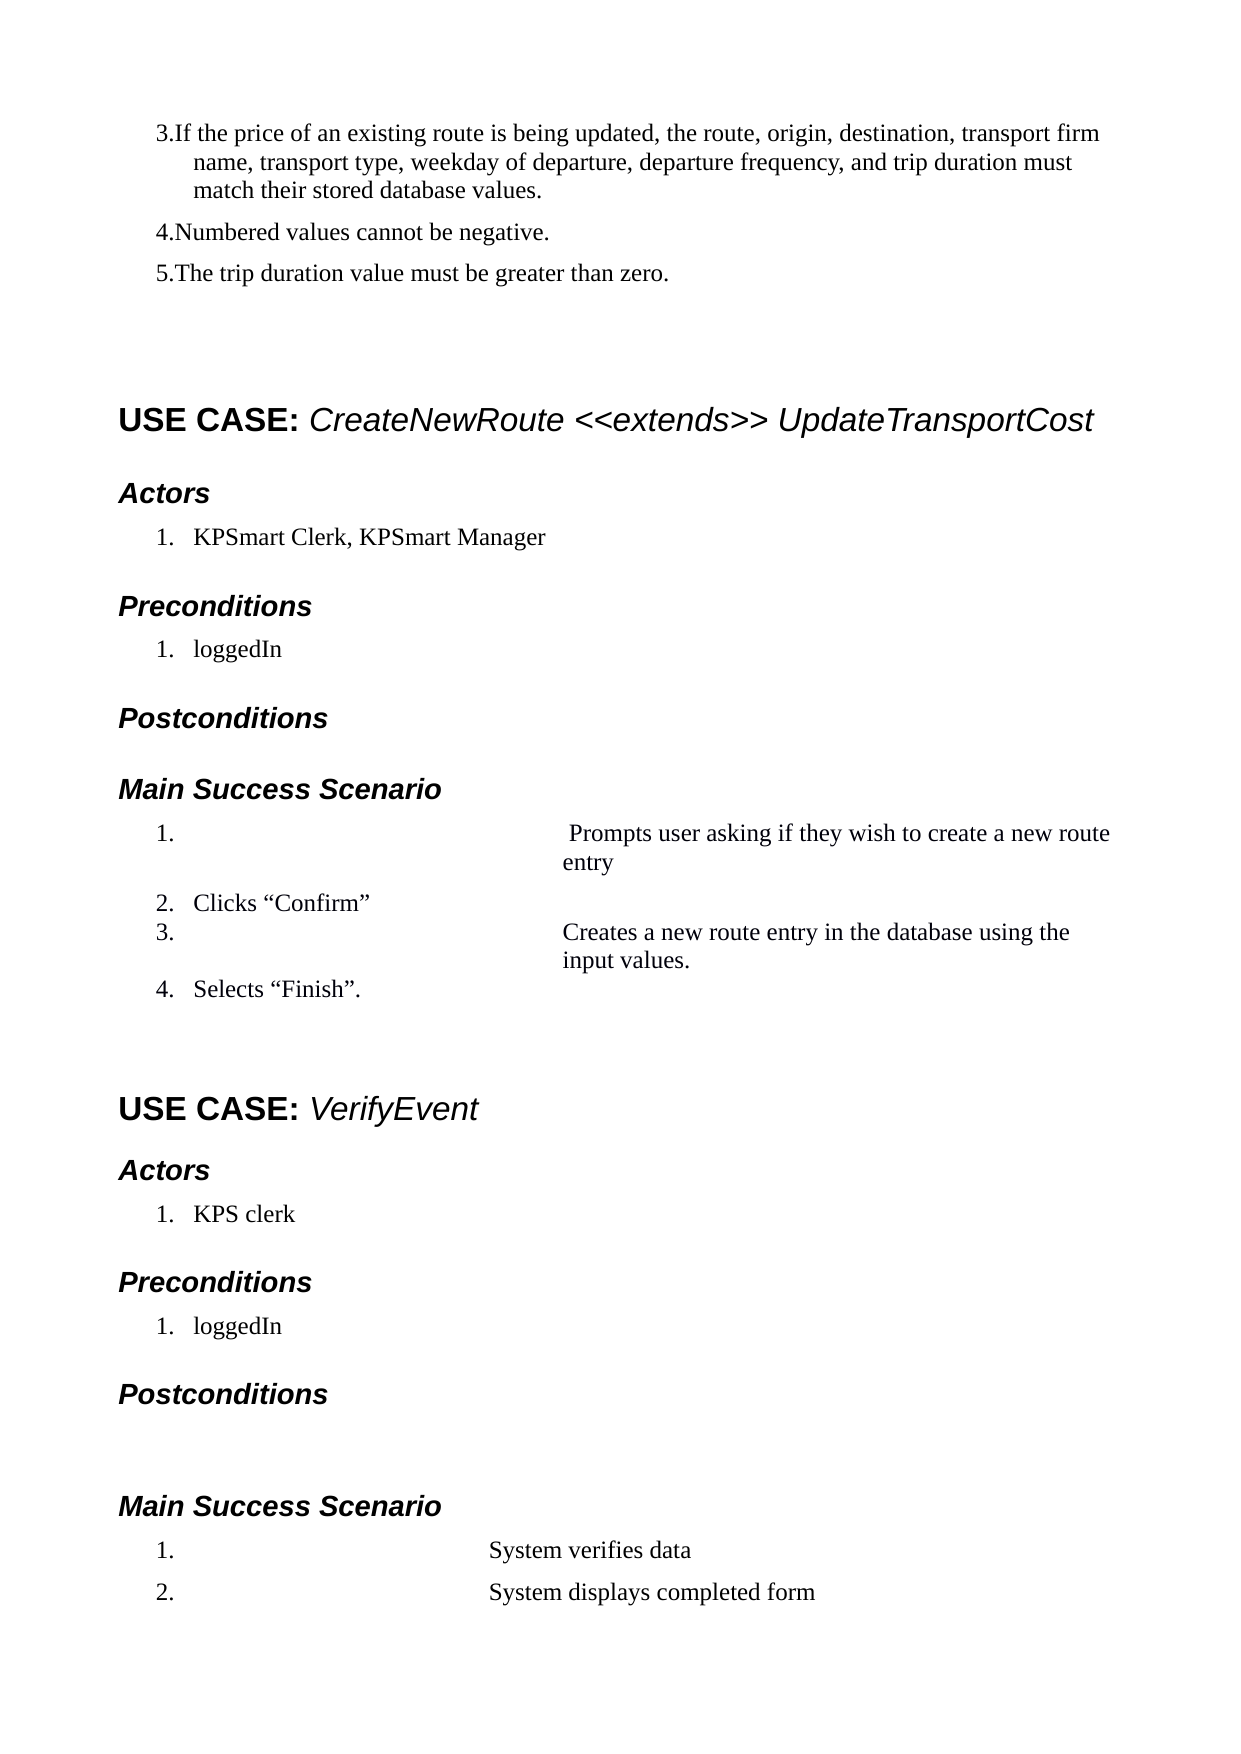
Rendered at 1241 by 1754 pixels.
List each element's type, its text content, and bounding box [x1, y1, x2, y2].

subtitle Postconditions [118, 1377, 1122, 1411]
subtitle Actors [118, 1153, 1122, 1186]
subtitle Main Success Scenario [118, 772, 1122, 805]
text 1. KPS clerk [156, 1199, 1122, 1227]
list System displays completed form [156, 1577, 1122, 1606]
subtitle Actors [118, 476, 1122, 510]
list Creates a new route entry in the database using the input values. [156, 917, 1122, 974]
subtitle Preconditions [118, 1265, 1122, 1298]
list Clicks “Confirm” [156, 888, 1122, 917]
list If the price of an existing route is being updated, the route, origin, destination, transport firm name, transport type, weekday of departure, departure frequency, and trip duration must match their stored database values. [156, 118, 1122, 204]
text 1. KPSmart Clerk, KPSmart Manager [156, 522, 1122, 551]
subtitle USE CASE: VerifyEvent [118, 1089, 1122, 1128]
subtitle Main Success Scenario [118, 1489, 1122, 1523]
subtitle Postconditions [118, 701, 1122, 734]
text 1. loggedIn [156, 1311, 1122, 1340]
list Selects “Finish”. [156, 974, 1122, 1003]
subtitle USE CASE: CreateNewRoute <<extends>> UpdateTransportCost [118, 400, 1122, 439]
list loggedIn [156, 634, 1122, 663]
subtitle Preconditions [118, 588, 1122, 622]
list The trip duration value must be greater than zero. [156, 258, 1122, 287]
list Numbered values cannot be negative. [156, 217, 1122, 246]
list System verifies data [156, 1536, 1122, 1564]
list Prompts user asking if they wish to create a new route entry [156, 818, 1122, 875]
